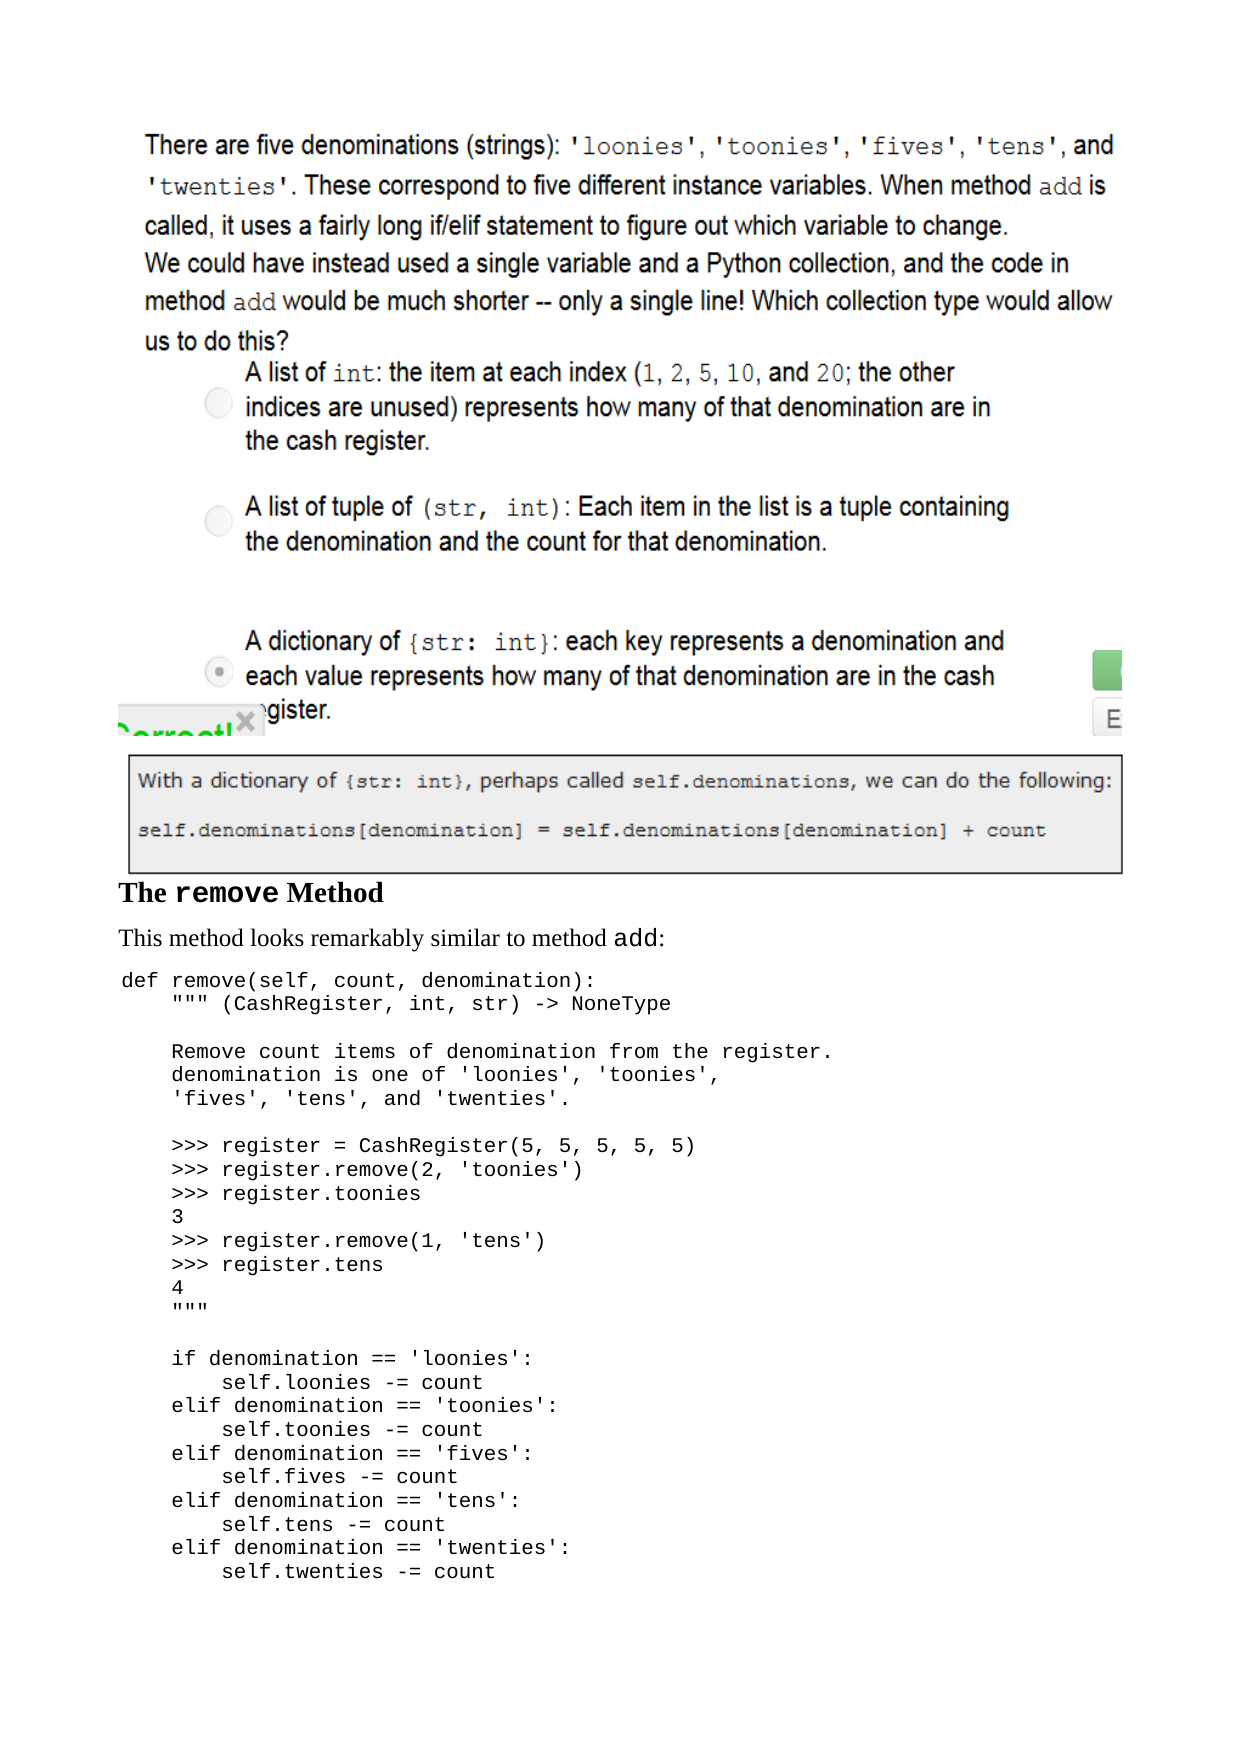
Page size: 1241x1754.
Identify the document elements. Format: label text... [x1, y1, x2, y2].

subtitle The remove Method [118, 736, 1122, 911]
table_header def remove(self, count, denomination): """ (CashRegister, int, str) -> NoneType Remove count items of denomination from the register. denomination is one of 'loonies', 'toonies', 'fives', 'tens', and 'twenties'. >>> register = CashRegister(5, 5, 5, 5, 5) >>> register.remove(2, 'toonies') >>> register.toonies 3 >>> register.remove(1, 'tens') >>> register.tens 4 """ if denomination == 'loonies': self.loonies -= count elif denomination == 'toonies': self.toonies -= count elif denomination == 'fives': self.fives -= count elif denomination == 'tens': self.tens -= count elif denomination == 'twenties': self.twenties -= count [118, 967, 848, 1617]
text This method looks remarkably similar to method add: [118, 923, 1122, 954]
